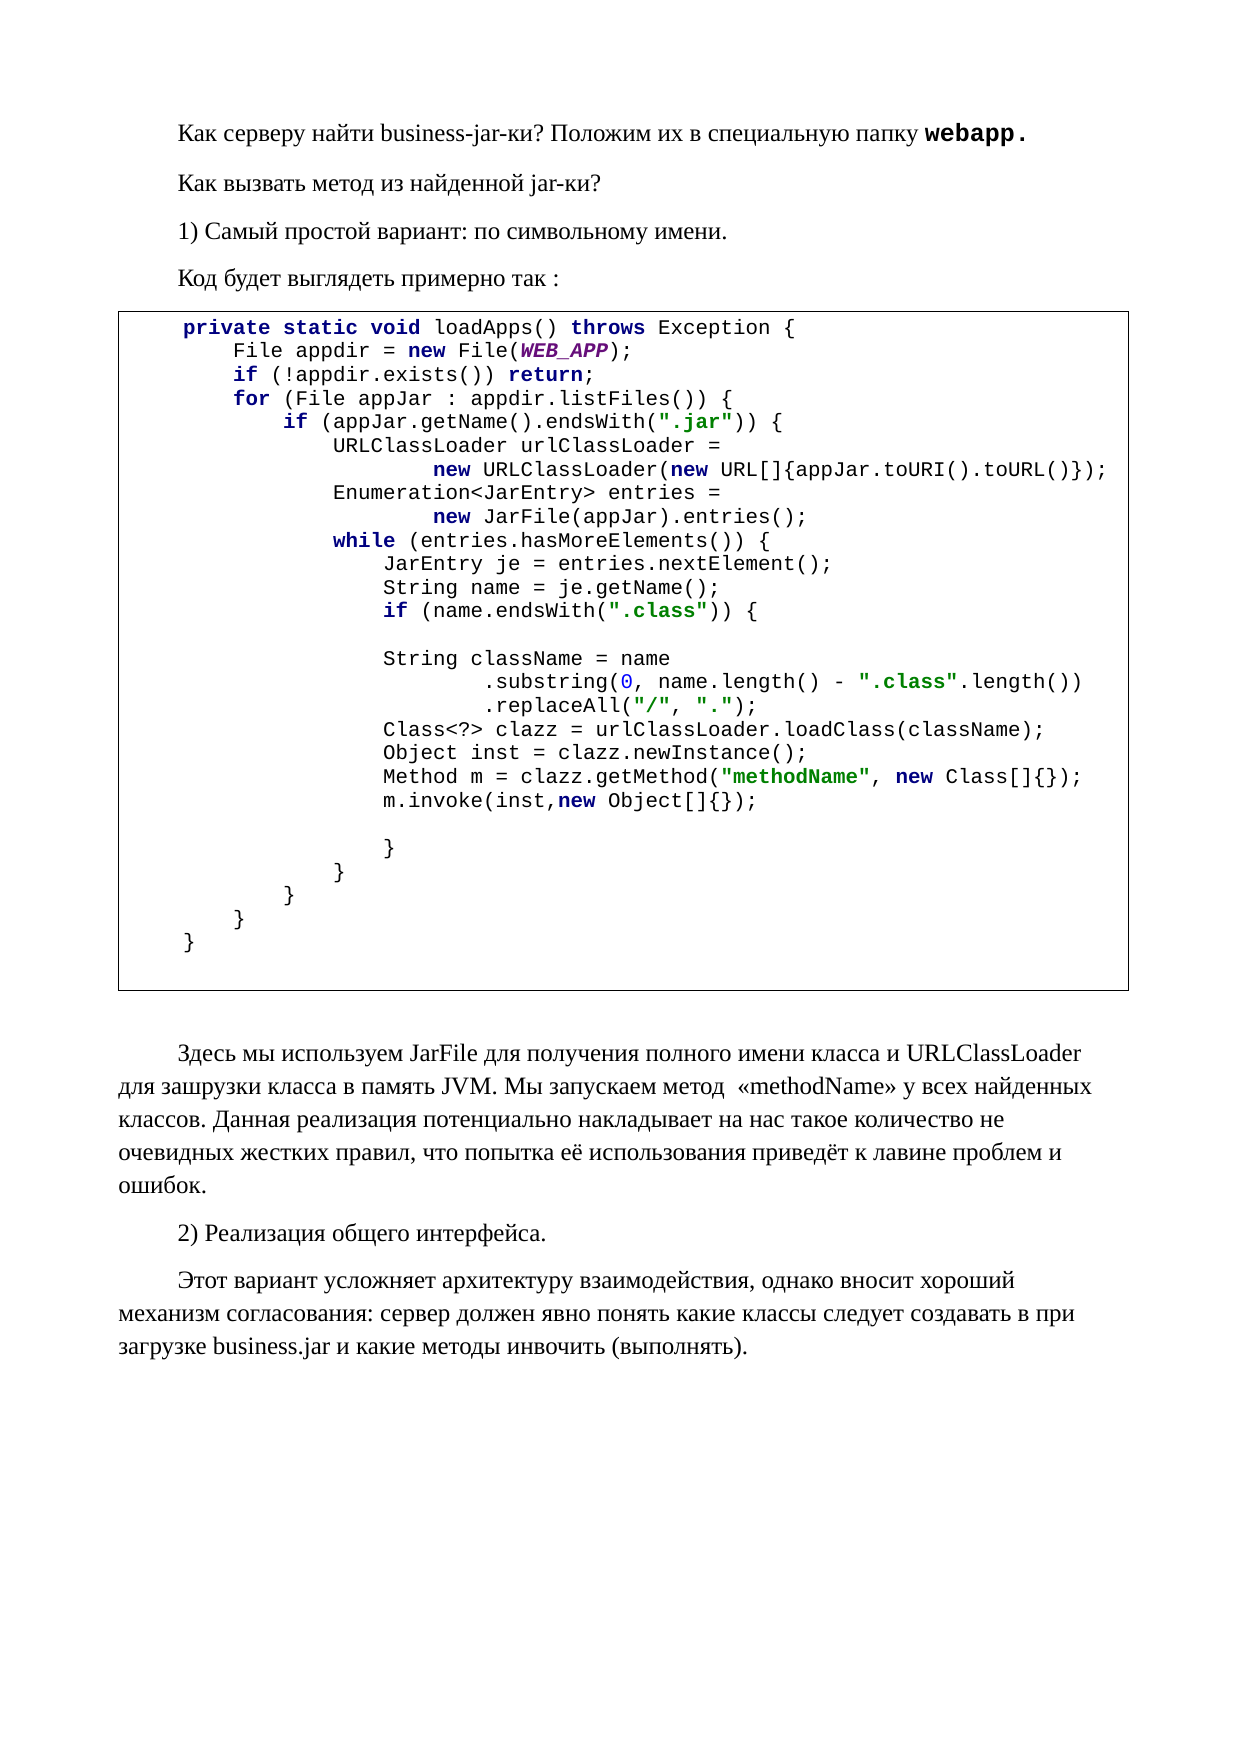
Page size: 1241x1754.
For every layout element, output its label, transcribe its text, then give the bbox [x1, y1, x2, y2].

text Здесь мы используем JarFile для получения полного имени класса и URLClassLoader для зашрузки класса в память JVM. Мы запускаем метод «methodName» у всех найденных классов. Данная реализация потенциально накладывает на нас такое количество не очевидных жестких правил, что попытка её использования приведёт к лавине проблем и ошибок. [118, 1038, 1122, 1199]
text Как вызвать метод из найденной jar-ки? [118, 168, 1122, 197]
text Код будет выглядеть примерно так : [118, 263, 1122, 292]
text Этот вариант усложняет архитектуру взаимодействия, однако вносит хороший механизм согласования: сервер должен явно понять какие классы следует создавать в при загрузке business.jar и какие методы инвочить (выполнять). [118, 1265, 1122, 1360]
table_header private static void loadApps() throws Exception { File appdir = new File(WEB_APP); if (!appdir.exists()) return; for (File appJar : appdir.listFiles()) { if (appJar.getName().endsWith(".jar")) { URLClassLoader urlClassLoader = new URLClassLoader(new URL[]{appJar.toURI().toURL()}); Enumeration<JarEntry> entries = new JarFile(appJar).entries(); while (entries.hasMoreElements()) { JarEntry je = entries.nextElement(); String name = je.getName(); if (name.endsWith(".class")) { String className = name .substring(0, name.length() - ".class".length()) .replaceAll("/", "."); Class<?> clazz = urlClassLoader.loadClass(className); Object inst = clazz.newInstance(); Method m = clazz.getMethod("methodName", new Class[]{}); m.invoke(inst,new Object[]{}); } } } } } [119, 312, 1128, 990]
text 2) Реализация общего интерфейса. [118, 1218, 1122, 1247]
text 1) Самый простой вариант: по символьному имени. [118, 216, 1122, 244]
text Как серверу найти business-jar-ки? Положим их в специальную папку webapp. [118, 118, 1122, 149]
